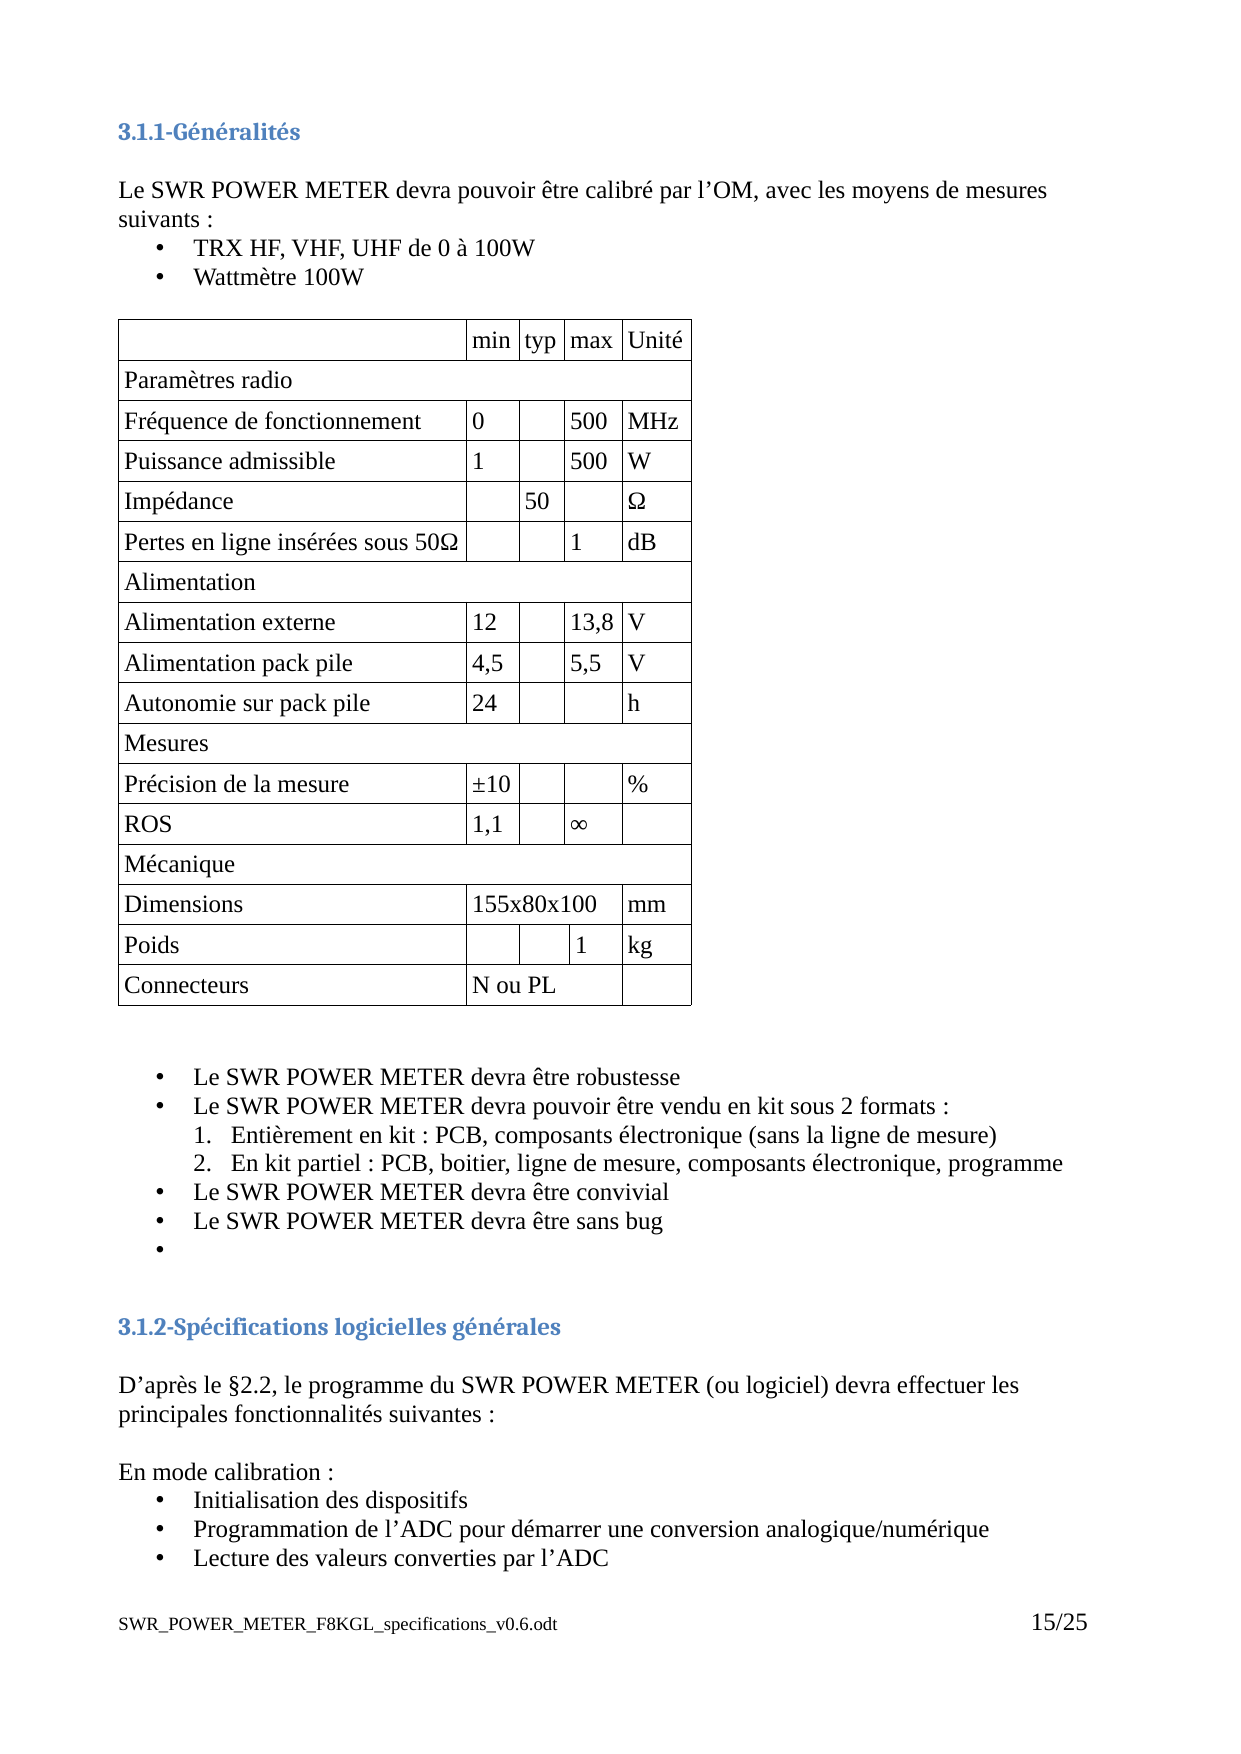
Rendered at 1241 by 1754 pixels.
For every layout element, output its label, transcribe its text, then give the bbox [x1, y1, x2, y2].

table_header typ [520, 320, 564, 360]
table_header max [565, 320, 622, 360]
table_cell 5,5 [565, 643, 622, 682]
table_cell Dimensions [119, 885, 466, 924]
table_cell % [623, 764, 691, 803]
table_cell [520, 683, 564, 722]
list En kit partiel : PCB, boitier, ligne de mesure, composants électronique, programme [193, 1148, 1122, 1177]
table_cell Impédance [119, 482, 466, 521]
table_cell [520, 522, 564, 561]
table_cell [467, 925, 519, 964]
table_cell [623, 804, 691, 843]
table_cell kg [623, 925, 691, 964]
text D’après le §2.2, le programme du SWR POWER METER (ou logiciel) devra effectuer les principales fonctionnalités suivantes : [118, 1371, 1122, 1428]
table_header Unité [623, 320, 691, 360]
list Le SWR POWER METER devra être convivial [156, 1177, 1122, 1206]
text En mode calibration : [118, 1457, 1122, 1486]
table_cell Fréquence de fonctionnement [119, 401, 466, 440]
table_cell 1 [570, 925, 622, 964]
table_cell V [623, 643, 691, 682]
table_cell Mécanique [119, 845, 691, 884]
list Initialisation des dispositifs [156, 1486, 1122, 1514]
table_cell Connecteurs [119, 965, 466, 1005]
table_cell 500 [565, 401, 622, 440]
table_cell V [623, 603, 691, 642]
list Le SWR POWER METER devra être robustesse [156, 1062, 1122, 1091]
list Le SWR POWER METER devra pouvoir être vendu en kit sous 2 formats : [156, 1091, 1122, 1120]
table_cell Alimentation [119, 562, 691, 602]
subtitle 3.1.1-Généralités [118, 118, 1122, 147]
table_cell 1 [467, 441, 519, 481]
table_cell N ou PL [467, 965, 622, 1005]
table_cell [520, 441, 564, 481]
list Programmation de l’ADC pour démarrer une conversion analogique/numérique [156, 1514, 1122, 1543]
table_cell Puissance admissible [119, 441, 466, 481]
table_cell Alimentation externe [119, 603, 466, 642]
table_cell h [623, 683, 691, 722]
table_cell 13,8 [565, 603, 622, 642]
table_cell W [623, 441, 691, 481]
table_cell Pertes en ligne insérées sous 50Ω [119, 522, 466, 561]
list Wattmètre 100W [156, 262, 1122, 291]
table_cell ROS [119, 804, 466, 843]
list Lecture des valeurs converties par l’ADC [156, 1543, 1122, 1572]
table_cell Précision de la mesure [119, 764, 466, 803]
table_cell [467, 482, 519, 521]
table_cell [520, 925, 569, 964]
table_cell [520, 401, 564, 440]
list Entièrement en kit : PCB, composants électronique (sans la ligne de mesure) [193, 1120, 1122, 1148]
subtitle 3.1.2-Spécifications logicielles générales [118, 1313, 1122, 1342]
table_cell 1 [565, 522, 622, 561]
table_cell Ω [623, 482, 691, 521]
table_cell Mesures [119, 724, 691, 763]
table_header min [467, 320, 519, 360]
table_cell [467, 522, 519, 561]
table_cell 155x80x100 [467, 885, 622, 924]
table_cell 12 [467, 603, 519, 642]
table_cell dB [623, 522, 691, 561]
table_cell [565, 683, 622, 722]
table_cell [565, 482, 622, 521]
table_cell mm [623, 885, 691, 924]
text Le SWR POWER METER devra pouvoir être calibré par l’OM, avec les moyens de mesures suivants : [118, 176, 1122, 233]
table_cell Poids [119, 925, 466, 964]
table_cell ∞ [565, 804, 622, 843]
table_cell 0 [467, 401, 519, 440]
list Le SWR POWER METER devra être sans bug [156, 1206, 1122, 1235]
table_cell [520, 804, 564, 843]
table_cell 1,1 [467, 804, 519, 843]
table_cell 50 [520, 482, 564, 521]
table_cell [520, 643, 564, 682]
table_header [119, 320, 466, 360]
table_cell Autonomie sur pack pile [119, 683, 466, 722]
table_cell [520, 764, 564, 803]
table_cell [623, 965, 691, 1005]
table_cell Alimentation pack pile [119, 643, 466, 682]
table_cell MHz [623, 401, 691, 440]
table_cell 4,5 [467, 643, 519, 682]
table_cell ±10 [467, 764, 519, 803]
table_cell [520, 603, 564, 642]
table_cell 24 [467, 683, 519, 722]
table_cell 500 [565, 441, 622, 481]
table_cell [565, 764, 622, 803]
list TRX HF, VHF, UHF de 0 à 100W [156, 233, 1122, 262]
table_cell Paramètres radio [119, 361, 691, 400]
